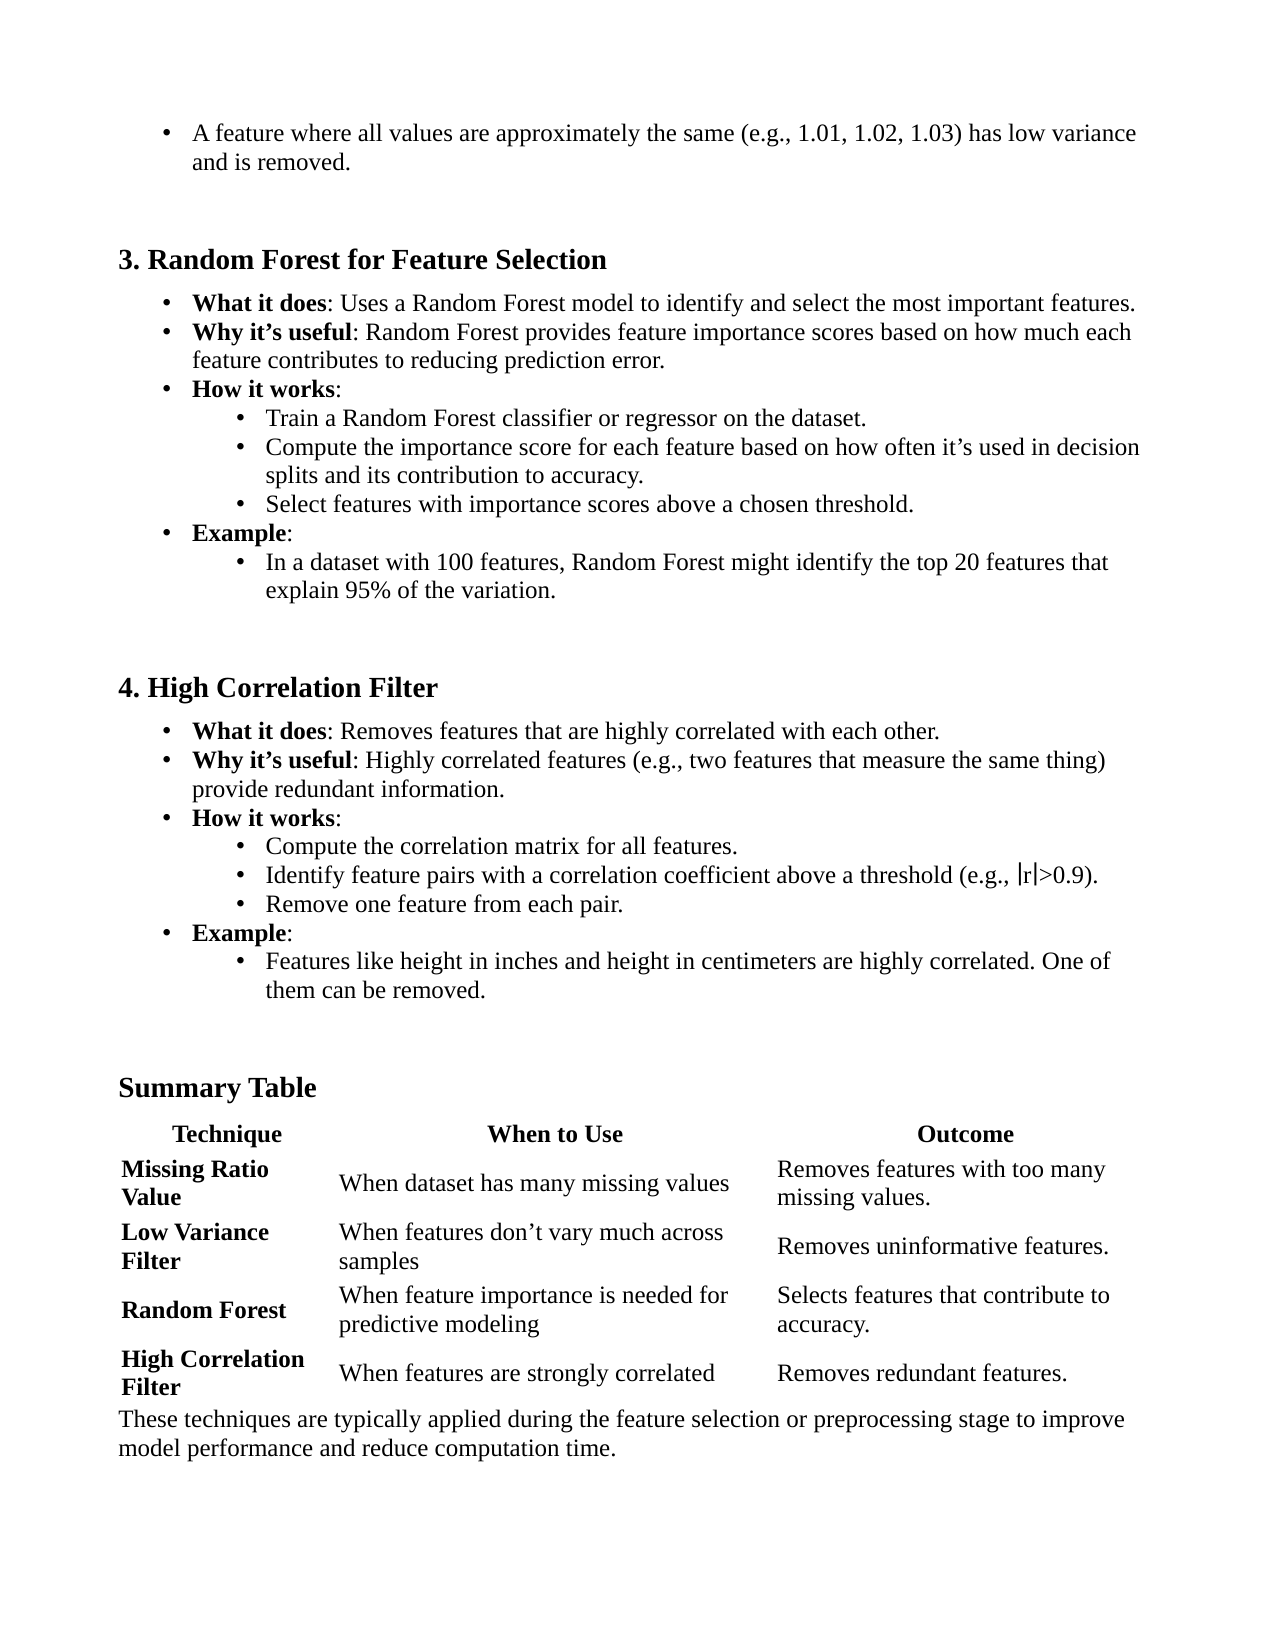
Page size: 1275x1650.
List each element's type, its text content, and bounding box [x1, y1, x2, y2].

table_cell High Correlation Filter [118, 1341, 336, 1404]
table_cell Selects features that contribute to accuracy. [774, 1278, 1157, 1341]
table_cell Removes redundant features. [774, 1341, 1157, 1404]
list Identify feature pairs with a correlation coefficient above a threshold (e.g., ∣r∣>0.9). [236, 860, 1157, 889]
list What it does: Uses a Random Forest model to identify and select the most important features. [162, 288, 1157, 317]
list How it works: [162, 803, 1157, 831]
subtitle 4. High Correlation Filter [118, 670, 1157, 704]
table_header Technique [118, 1116, 336, 1151]
list Why it’s useful: Highly correlated features (e.g., two features that measure the same thing) provide redundant information. [162, 745, 1157, 803]
table_cell When features are strongly correlated [336, 1341, 774, 1404]
table_cell Removes uninformative features. [774, 1214, 1157, 1277]
list Why it’s useful: Random Forest provides feature importance scores based on how much each feature contributes to reducing prediction error. [162, 317, 1157, 374]
subtitle 3. Random Forest for Feature Selection [118, 242, 1157, 275]
table_header Outcome [774, 1116, 1157, 1151]
list Features like height in inches and height in centimeters are highly correlated. One of them can be removed. [236, 946, 1157, 1004]
table_cell Removes features with too many missing values. [774, 1151, 1157, 1214]
table_cell When dataset has many missing values [336, 1151, 774, 1214]
table_cell When feature importance is needed for predictive modeling [336, 1278, 774, 1341]
table_cell Random Forest [118, 1278, 336, 1341]
list In a dataset with 100 features, Random Forest might identify the top 20 features that explain 95% of the variation. [236, 547, 1157, 604]
list Compute the importance score for each feature based on how often it’s used in decision splits and its contribution to accuracy. [236, 432, 1157, 489]
text These techniques are typically applied during the feature selection or preprocessing stage to improve model performance and reduce computation time. [118, 1404, 1157, 1462]
subtitle Summary Table [118, 1070, 1157, 1104]
list Example: [162, 518, 1157, 547]
list What it does: Removes features that are highly correlated with each other. [162, 716, 1157, 745]
table_header When to Use [336, 1116, 774, 1151]
table_cell Low Variance Filter [118, 1214, 336, 1277]
list How it works: [162, 374, 1157, 403]
list Select features with importance scores above a chosen threshold. [236, 489, 1157, 518]
list Remove one feature from each pair. [236, 889, 1157, 918]
list Example: [162, 918, 1157, 946]
list Train a Random Forest classifier or regressor on the dataset. [236, 403, 1157, 432]
list A feature where all values are approximately the same (e.g., 1.01, 1.02, 1.03) has low variance and is removed. [162, 118, 1157, 176]
table_cell Missing Ratio Value [118, 1151, 336, 1214]
table_cell When features don’t vary much across samples [336, 1214, 774, 1277]
list Compute the correlation matrix for all features. [236, 831, 1157, 860]
